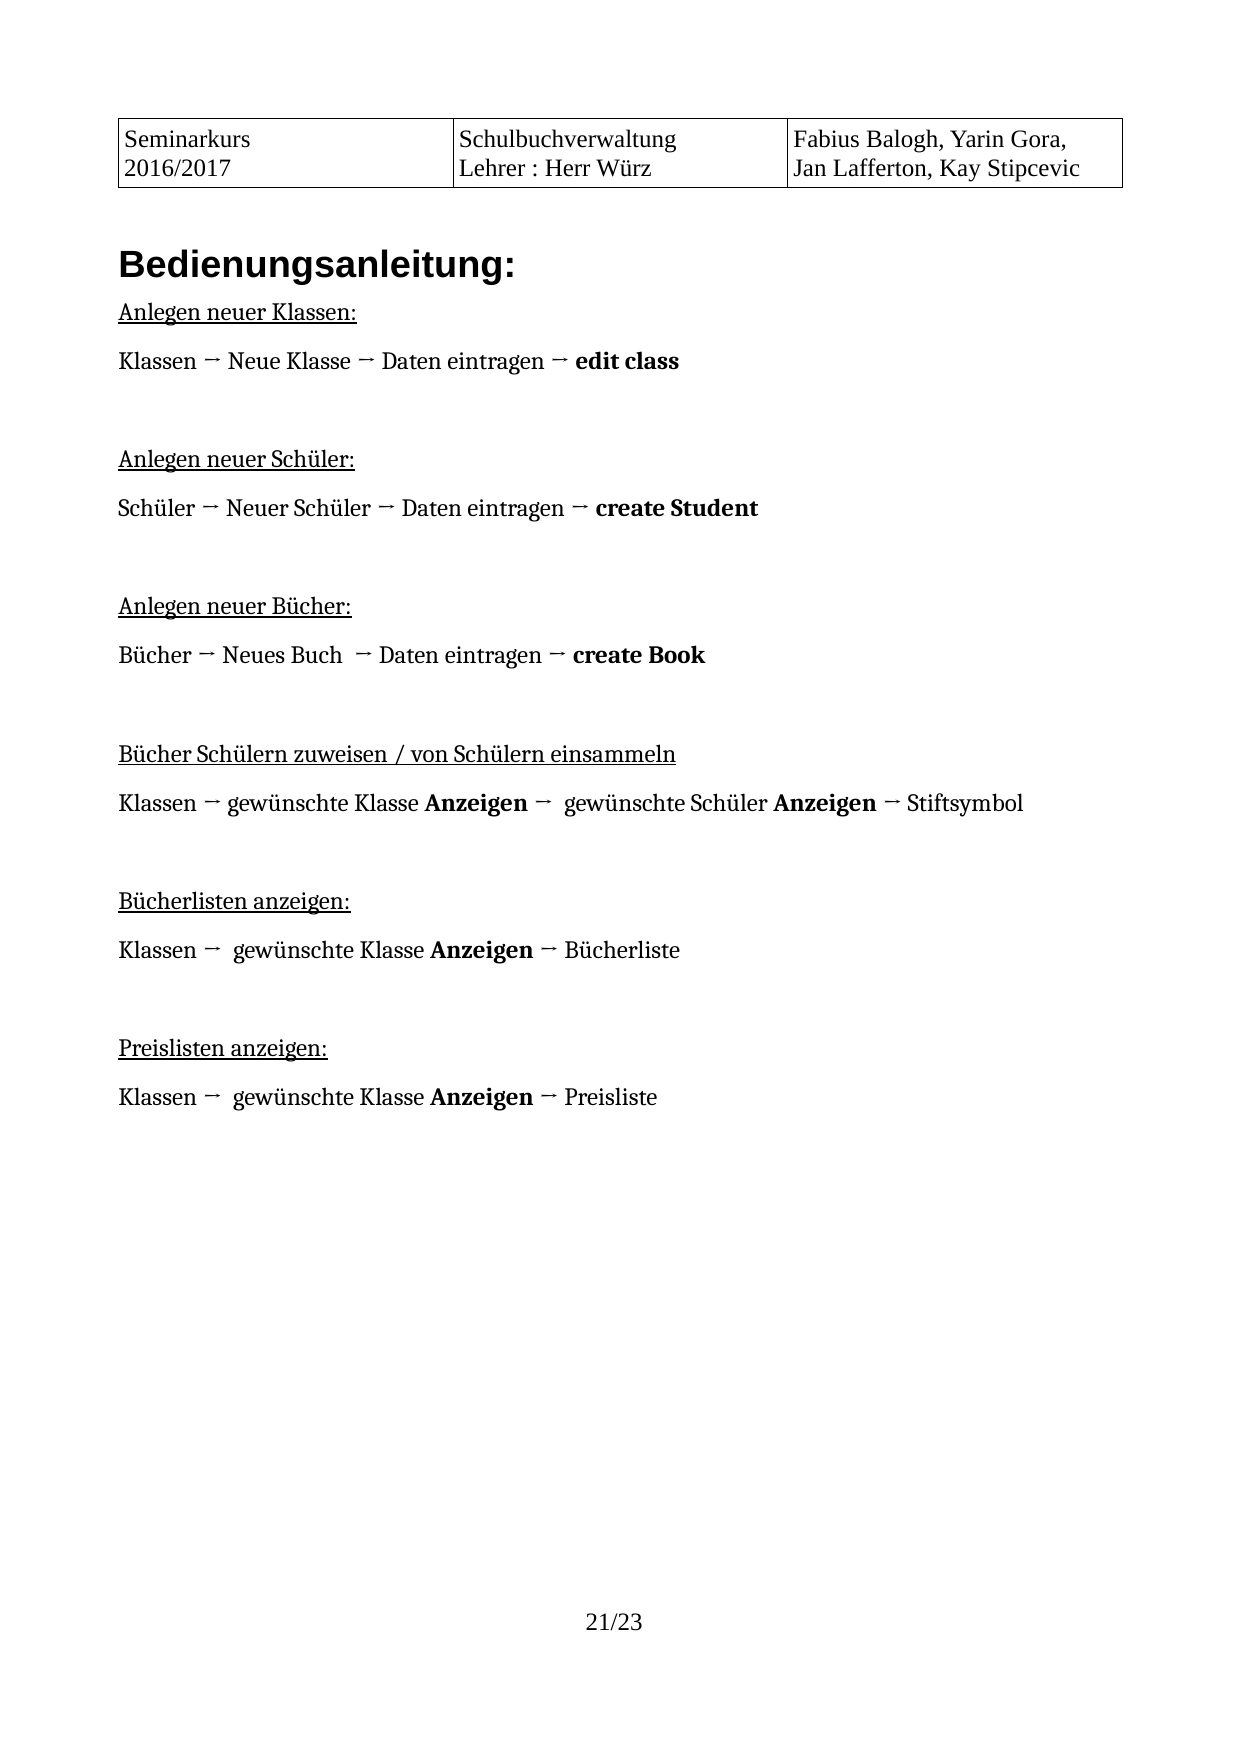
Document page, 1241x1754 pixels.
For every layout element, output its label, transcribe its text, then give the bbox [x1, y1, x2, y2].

text Klassen → gewünschte Klasse Anzeigen → Preisliste [118, 1083, 1122, 1112]
text Schüler → Neuer Schüler → Daten eintragen → create Student [118, 494, 1122, 523]
text Bücher Schülern zuweisen / von Schülern einsammeln [118, 739, 1122, 768]
text Bücher → Neues Buch → Daten eintragen → create Book [118, 641, 1122, 670]
text Bücherlisten anzeigen: [118, 887, 1122, 915]
text Anlegen neuer Klassen: [118, 298, 1122, 327]
text Klassen → gewünschte Klasse Anzeigen → gewünschte Schüler Anzeigen → Stiftsymbol [118, 788, 1122, 817]
text Klassen → gewünschte Klasse Anzeigen → Bücherliste [118, 936, 1122, 964]
text Klassen → Neue Klasse → Daten eintragen → edit class [118, 347, 1122, 376]
text Preislisten anzeigen: [118, 1034, 1122, 1063]
subtitle Bedienungsanleitung: [118, 242, 1122, 285]
text Anlegen neuer Bücher: [118, 592, 1122, 621]
text Anlegen neuer Schüler: [118, 445, 1122, 474]
